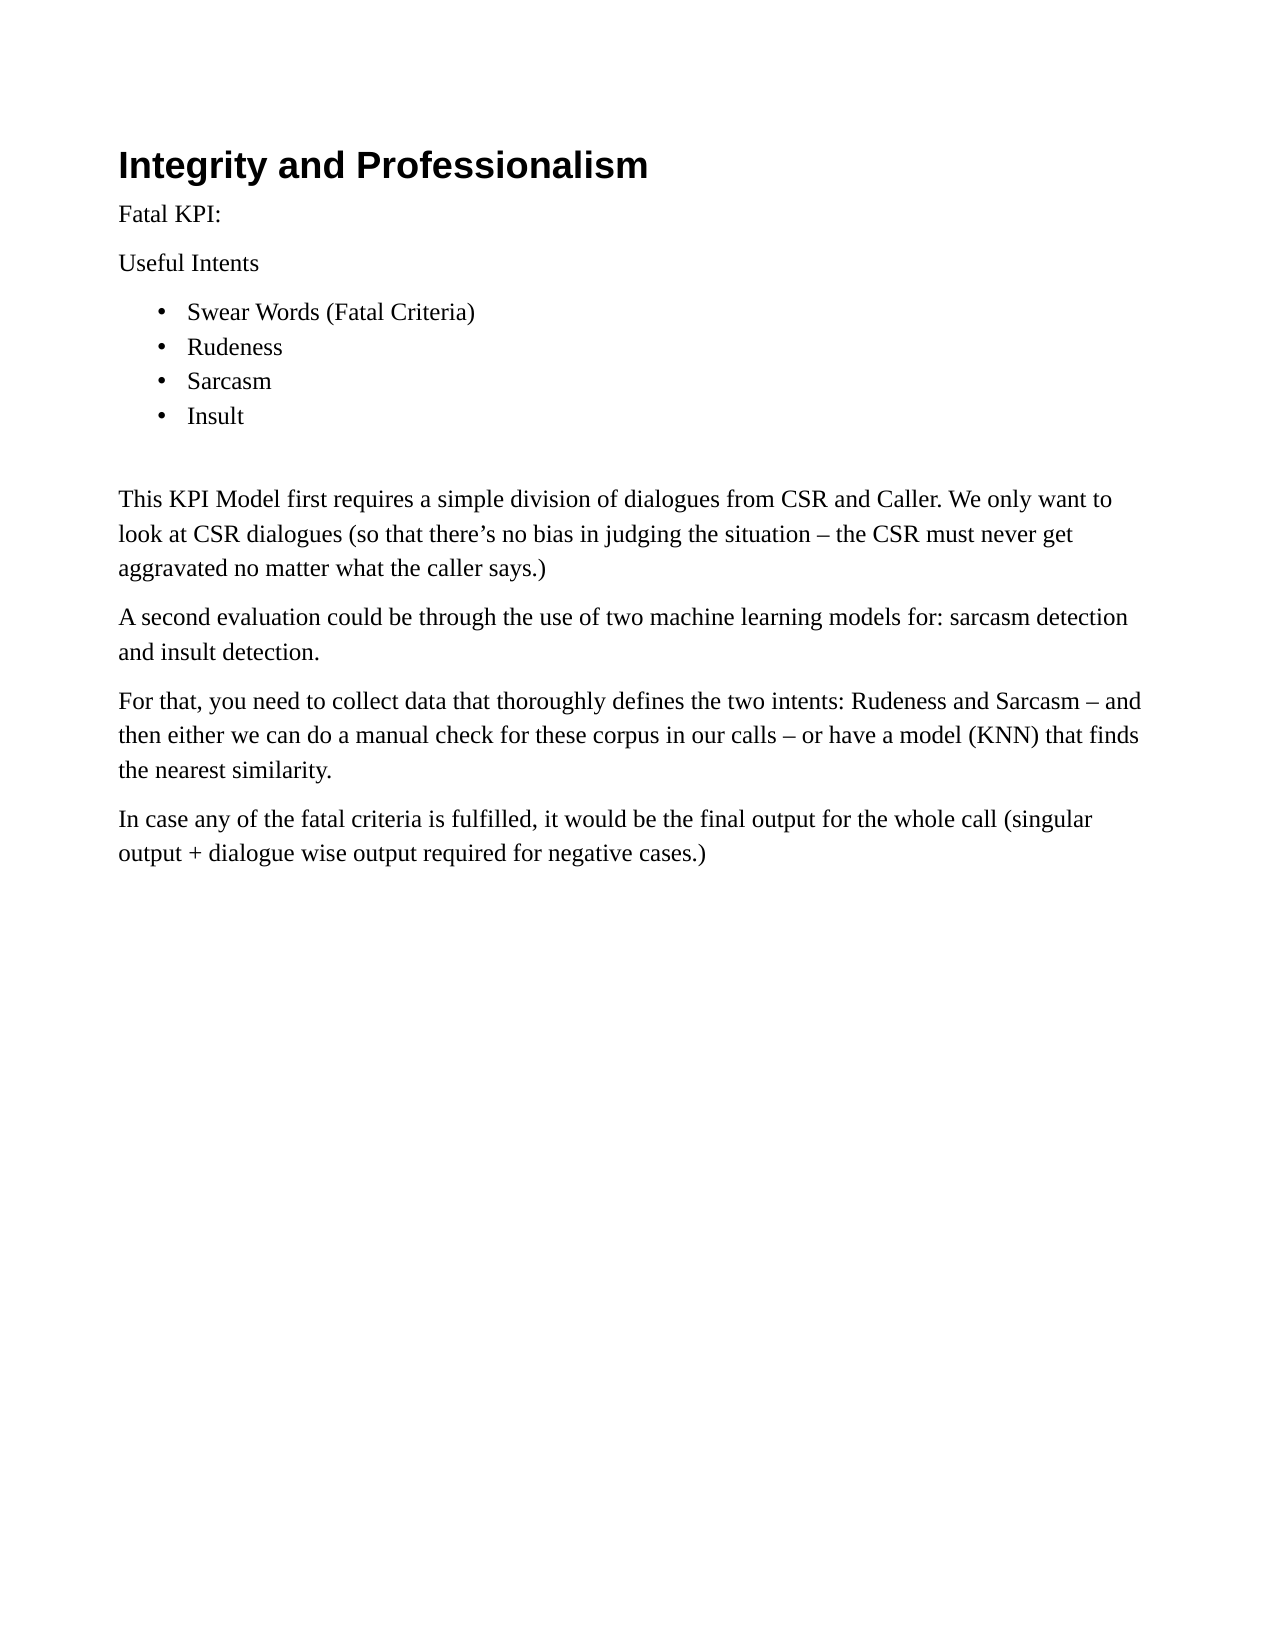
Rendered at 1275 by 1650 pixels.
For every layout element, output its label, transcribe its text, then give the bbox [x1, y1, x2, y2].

text Useful Intents [118, 248, 1157, 277]
text For that, you need to collect data that thoroughly defines the two intents: Rudeness and Sarcasm – and then either we can do a manual check for these corpus in our calls – or have a model (KNN) that finds the nearest similarity. [118, 686, 1157, 784]
list Insult [187, 401, 1157, 429]
text This KPI Model first requires a simple division of dialogues from CSR and Caller. We only want to look at CSR dialogues (so that there’s no bias in judging the situation – the CSR must never get aggravated no matter what the caller says.) [118, 484, 1157, 582]
subtitle Integrity and Professionalism [118, 143, 1157, 187]
list Sarcasm [187, 366, 1157, 395]
list Swear Words (Fatal Criteria) [187, 297, 1157, 326]
text Fatal KPI: [118, 199, 1157, 228]
text In case any of the fatal criteria is fulfilled, it would be the final output for the whole call (singular output + dialogue wise output required for negative cases.) [118, 804, 1157, 867]
list Rudeness [187, 332, 1157, 361]
text A second evaluation could be through the use of two machine learning models for: sarcasm detection and insult detection. [118, 602, 1157, 666]
